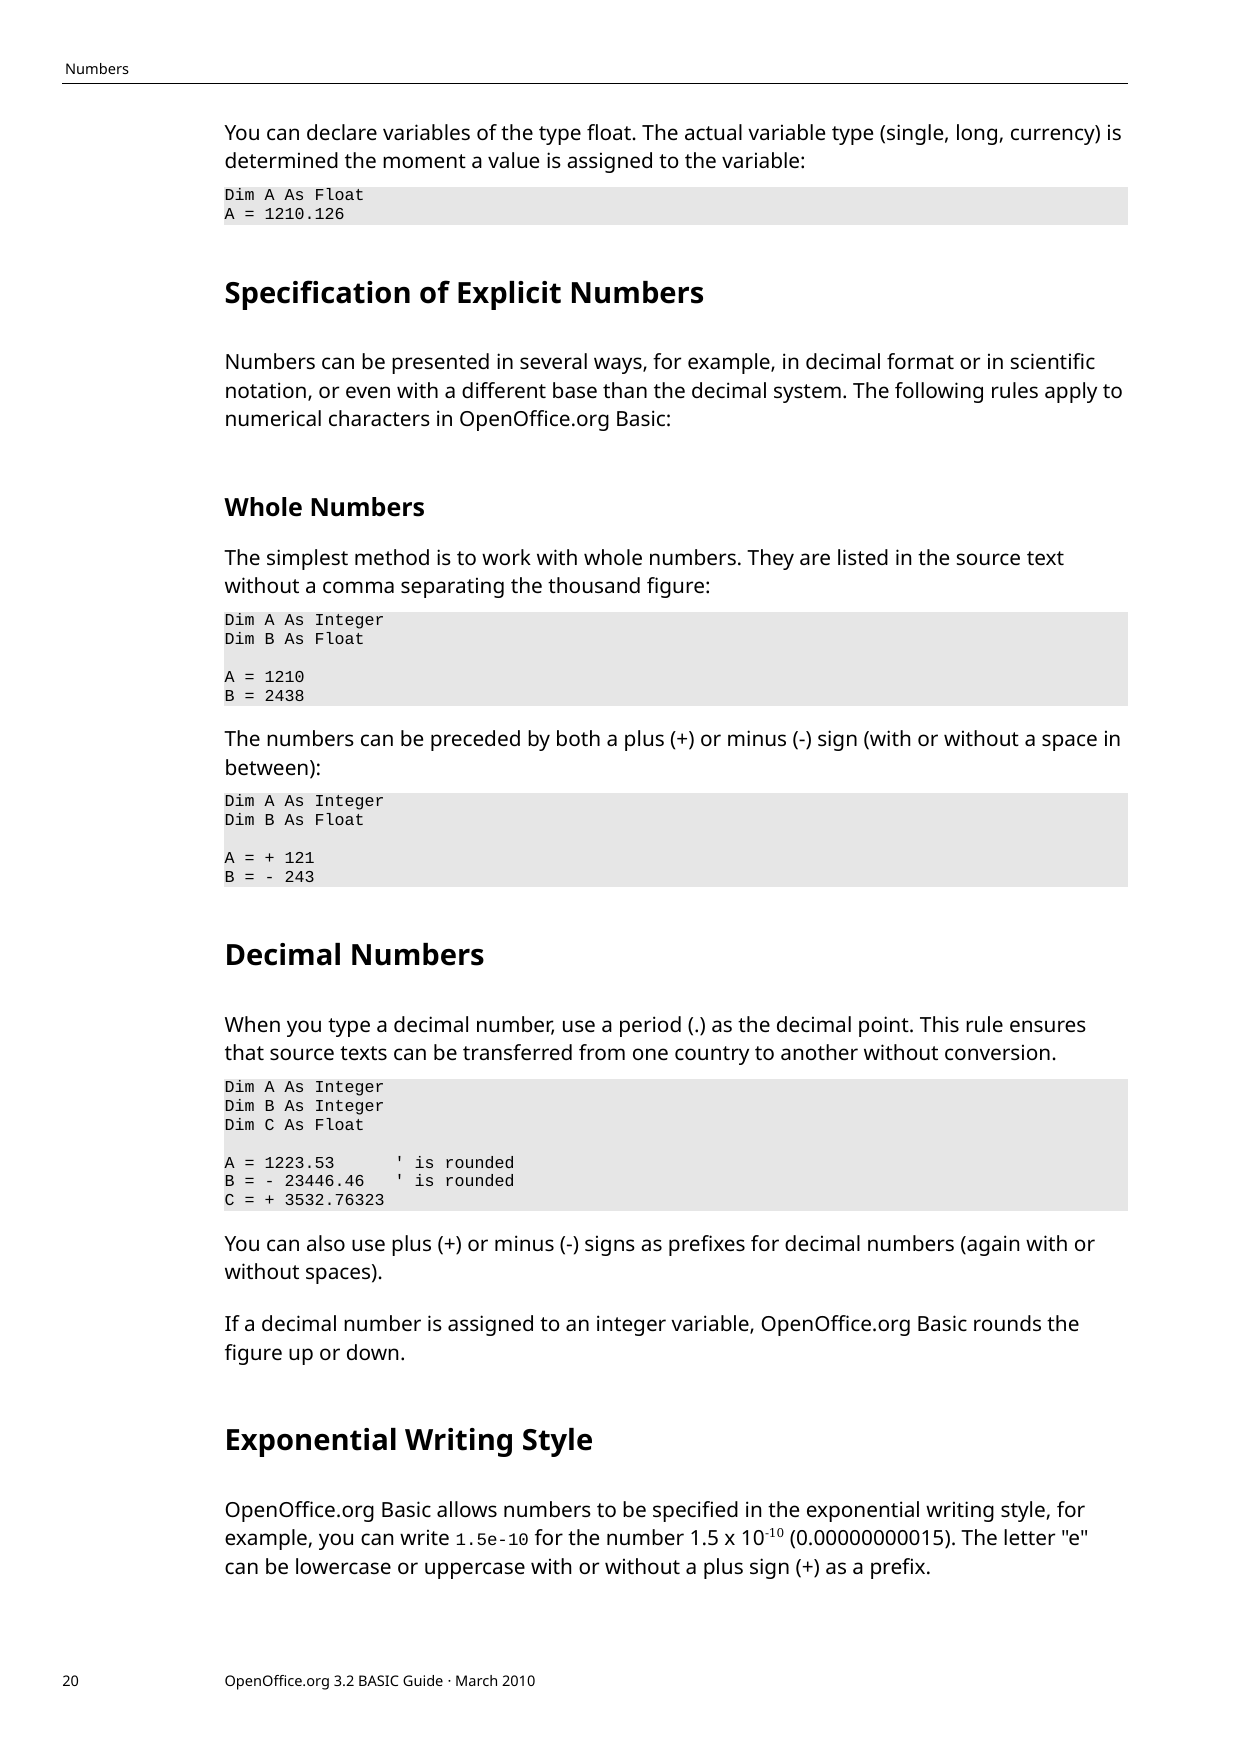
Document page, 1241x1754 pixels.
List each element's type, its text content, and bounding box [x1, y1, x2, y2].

subtitle Whole Numbers [224, 489, 1128, 524]
text Numbers can be presented in several ways, for example, in decimal format or in scientific notation, or even with a different base than the decimal system. The following rules apply to numerical characters in OpenOffice.org Basic: [224, 347, 1128, 433]
subtitle Specification of Explicit Numbers [224, 272, 1128, 312]
subtitle Exponential Writing Style [224, 1420, 1128, 1459]
text When you type a decimal number, use a period (.) as the decimal point. This rule ensures that source texts can be transferred from one country to another without conversion. [224, 1010, 1128, 1067]
text Dim A As Integer Dim B As Float A = + 121 B = - 243 [224, 793, 1128, 887]
text OpenOffice.org Basic allows numbers to be specified in the exponential writing style, for example, you can write 1.5e-10 for the number 1.5 x 10-10 (0.00000000015). The letter "e" can be lowercase or uppercase with or without a plus sign (+) as a prefix. [224, 1495, 1128, 1580]
text If a decimal number is assigned to an integer variable, OpenOffice.org Basic rounds the figure up or down. [224, 1309, 1128, 1366]
text Dim A As Float A = 1210.126 [224, 187, 1128, 225]
text Dim A As Integer Dim B As Float A = 1210 B = 2438 [224, 612, 1128, 706]
text You can declare variables of the type float. The actual variable type (single, long, currency) is determined the moment a value is assigned to the variable: [224, 118, 1128, 175]
text Dim A As Integer Dim B As Integer Dim C As Float A = 1223.53 ' is rounded B = - 23446.46 ' is rounded C = + 3532.76323 [224, 1079, 1128, 1211]
subtitle Decimal Numbers [224, 934, 1128, 974]
text The simplest method is to work with whole numbers. They are listed in the source text without a comma separating the thousand figure: [224, 543, 1128, 600]
text You can also use plus (+) or minus (-) signs as prefixes for decimal numbers (again with or without spaces). [224, 1229, 1128, 1286]
text The numbers can be preceded by both a plus (+) or minus (-) sign (with or without a space in between): [224, 724, 1128, 781]
